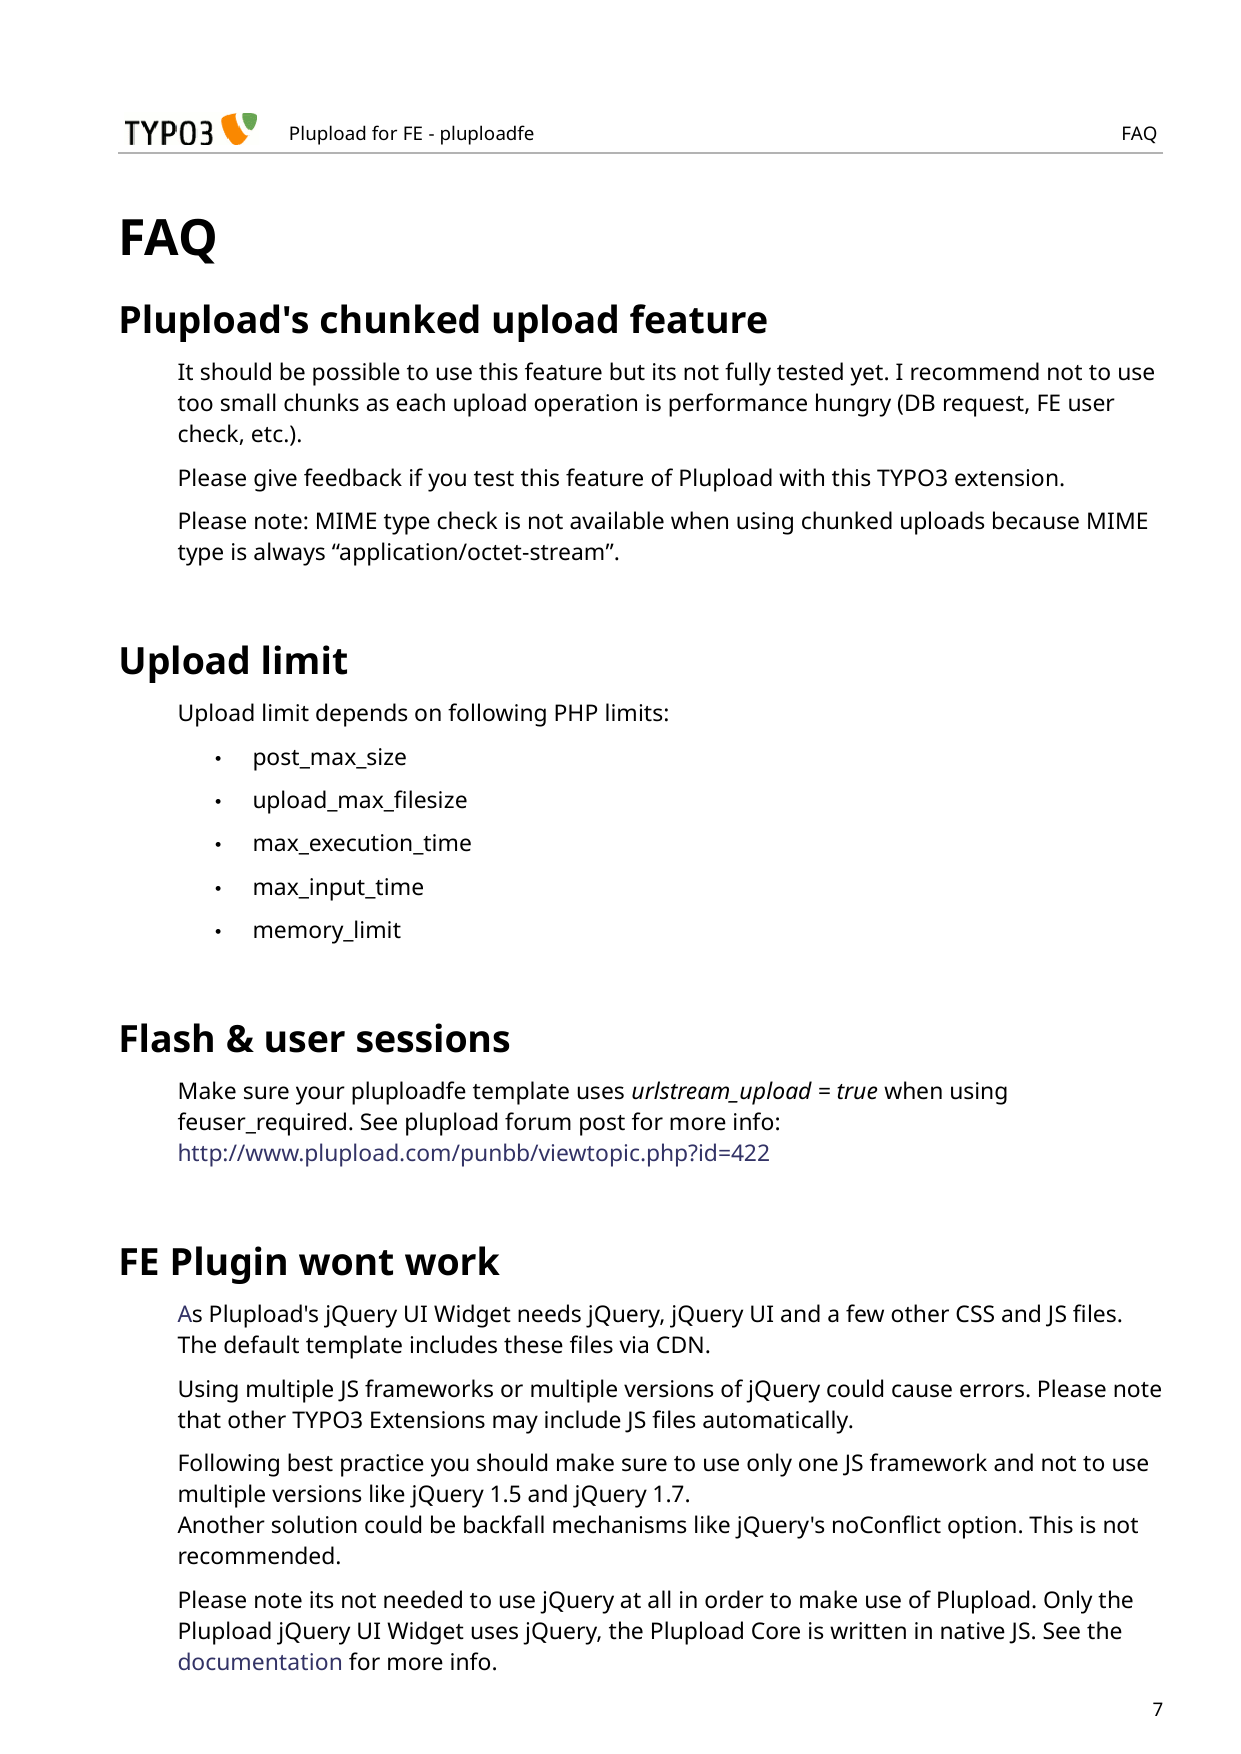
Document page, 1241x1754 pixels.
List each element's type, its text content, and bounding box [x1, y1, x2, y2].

picture [124, 112, 260, 145]
subtitle max_input_time [215, 871, 1163, 902]
subtitle FE Plugin wont work [118, 1235, 1163, 1286]
subtitle memory_limit [215, 914, 1163, 945]
subtitle As Plupload's jQuery UI Widget needs jQuery, jQuery UI and a few other CSS and JS files. The default template includes these files via CDN. [177, 1298, 1163, 1360]
subtitle Flash & user sessions [118, 1012, 1163, 1063]
subtitle It should be possible to use this feature but its not fully tested yet. I recommend not to use too small chunks as each upload operation is performance hungry (DB request, FE user check, etc.). [177, 356, 1163, 449]
subtitle Upload limit [118, 634, 1163, 685]
subtitle Make sure your pluploadfe template uses urlstream_upload = true when using feuser_required. See plupload forum post for more info: http://www.plupload.com/punbb/viewtopic.php?id=422 [177, 1075, 1163, 1168]
subtitle post_max_size [215, 740, 1163, 771]
subtitle Using multiple JS frameworks or multiple versions of jQuery could cause errors. Please note that other TYPO3 Extensions may include JS files automatically. [177, 1373, 1163, 1435]
subtitle upload_max_filesize [215, 784, 1163, 815]
subtitle Upload limit depends on following PHP limits: [177, 697, 1163, 728]
subtitle Following best practice you should make sure to use only one JS framework and not to use multiple versions like jQuery 1.5 and jQuery 1.7. Another solution could be backfall mechanisms like jQuery's noConflict option. This is not recommended. [177, 1447, 1163, 1571]
subtitle Plupload's chunked upload feature [118, 293, 1163, 344]
subtitle Please give feedback if you test this feature of Plupload with this TYPO3 extension. [177, 462, 1163, 493]
subtitle max_execution_time [215, 827, 1163, 858]
subtitle FAQ [118, 202, 1163, 269]
subtitle Please note: MIME type check is not available when using chunked uploads because MIME type is always “application/octet-stream”. [177, 505, 1163, 567]
subtitle Please note its not needed to use jQuery at all in order to make use of Plupload. Only the Plupload jQuery UI Widget uses jQuery, the Plupload Core is written in native JS. See the documentation for more info. [177, 1584, 1163, 1677]
